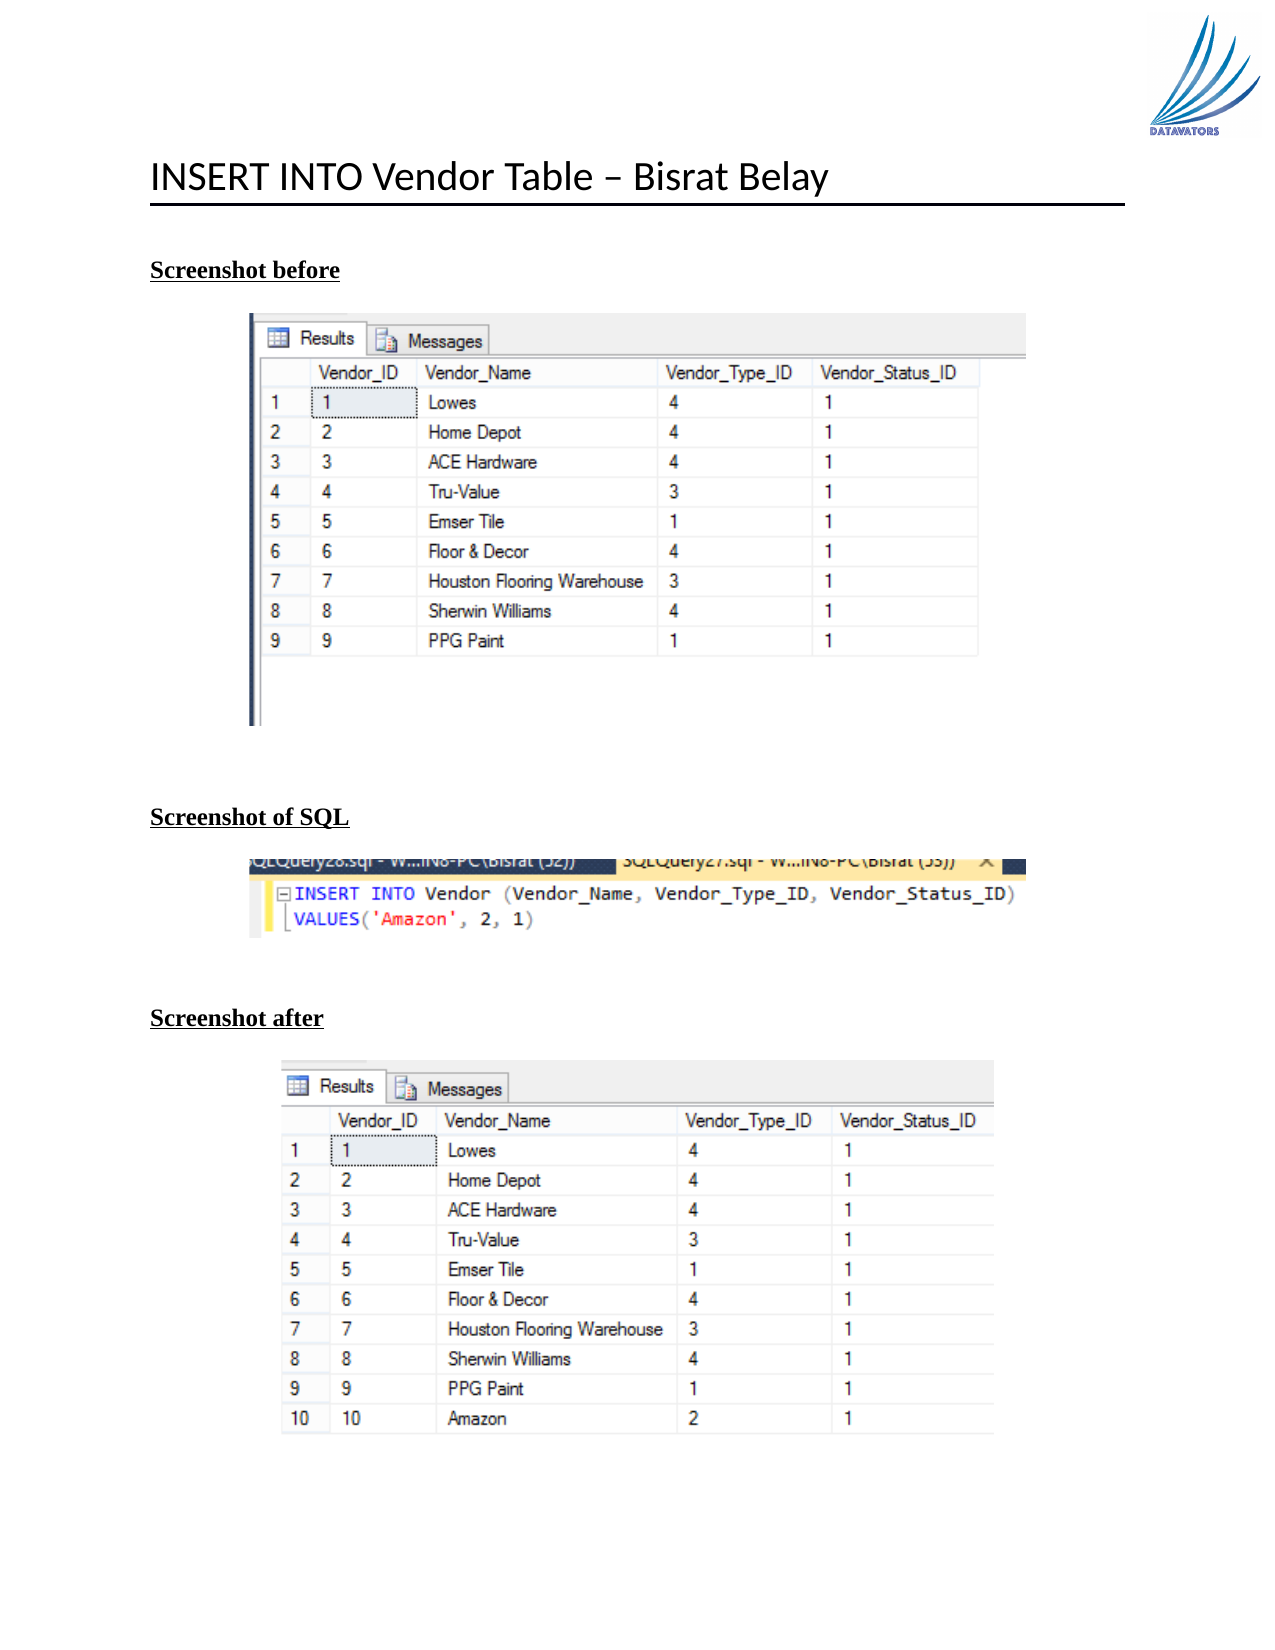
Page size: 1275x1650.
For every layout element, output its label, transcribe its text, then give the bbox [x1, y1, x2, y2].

picture [281, 1060, 994, 1455]
picture [249, 313, 1026, 726]
picture [1146, 12, 1263, 138]
text INSERT INTO Vendor Table – Bisrat Belay [150, 150, 1125, 203]
picture [249, 859, 1026, 938]
text Screenshot after [150, 1003, 1125, 1032]
text Screenshot before [150, 256, 1125, 284]
text Screenshot of SQL [150, 802, 1125, 831]
